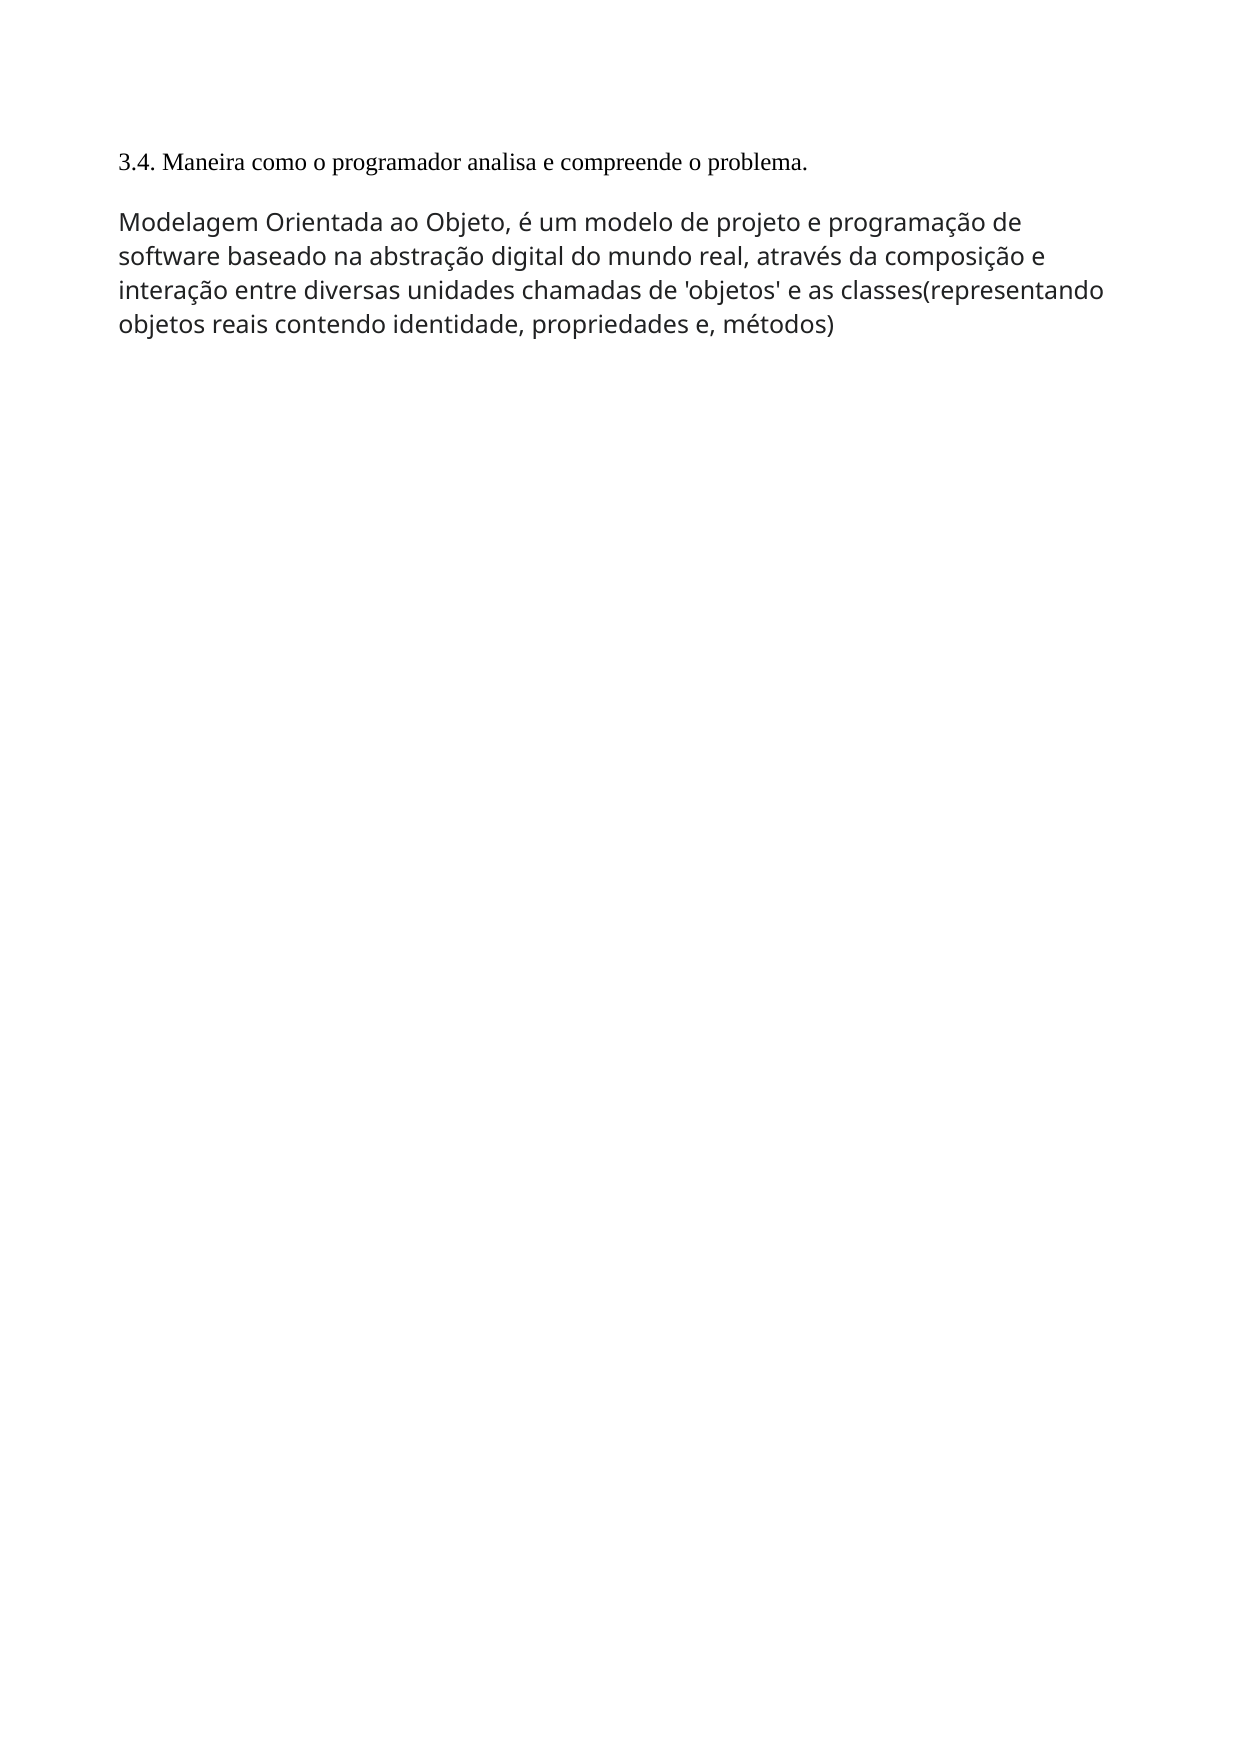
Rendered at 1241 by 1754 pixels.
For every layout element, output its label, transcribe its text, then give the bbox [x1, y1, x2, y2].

text 3.4. Maneira como o programador analisa e compreende o problema. [118, 147, 1122, 176]
text Modelagem Orientada ao Objeto, é um modelo de projeto e programação de software baseado na abstração digital do mundo real, através da composição e interação entre diversas unidades chamadas de 'objetos' e as classes(representando objetos reais contendo identidade, propriedades e, métodos) [118, 204, 1122, 341]
